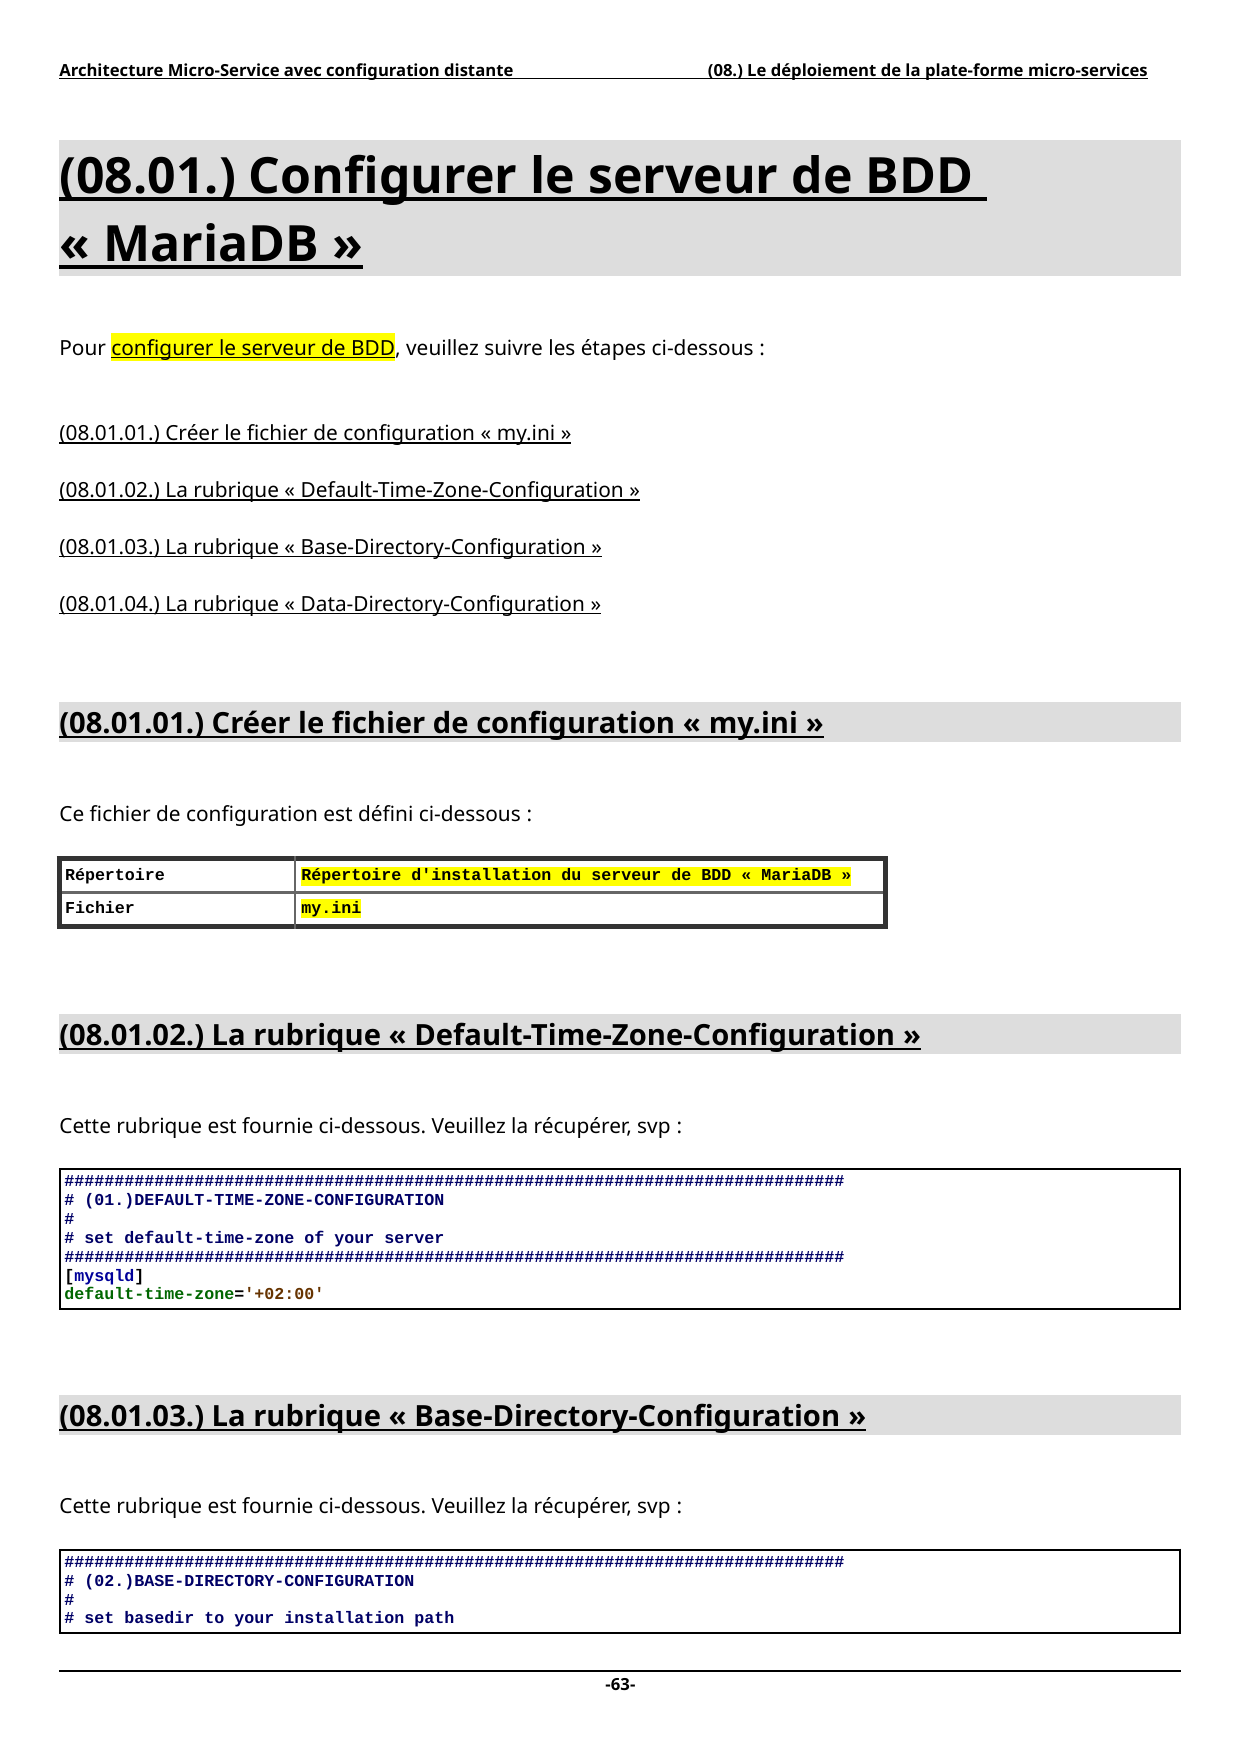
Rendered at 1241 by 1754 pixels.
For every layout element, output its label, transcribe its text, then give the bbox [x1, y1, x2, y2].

text # [61, 1206, 1179, 1224]
text ############################################################################## [61, 1170, 1179, 1187]
text Pour configurer le serveur de BDD, veuillez suivre les étapes ci-dessous : [59, 333, 1181, 361]
text # set default-time-zone of your server [61, 1224, 1179, 1243]
table_cell Fichier [62, 894, 294, 924]
text [mysqld] [61, 1262, 1179, 1281]
table_cell my.ini [296, 894, 883, 924]
text (08.01.01.) Créer le fichier de configuration « my.ini » [59, 418, 1181, 447]
text (08.01.04.) La rubrique « Data-Directory-Configuration » [59, 589, 1181, 617]
table_header Répertoire [62, 861, 294, 891]
text Cette rubrique est fournie ci-dessous. Veuillez la récupérer, svp : [59, 1492, 1181, 1520]
text # [61, 1586, 1179, 1605]
text (08.01.01.) Créer le fichier de configuration « my.ini » [59, 702, 1181, 742]
text # (01.)DEFAULT-TIME-ZONE-CONFIGURATION [61, 1187, 1179, 1206]
text # set basedir to your installation path [61, 1605, 1179, 1632]
text (08.01.) Configurer le serveur de BDD « MariaDB » [59, 140, 1181, 276]
table_header Répertoire d'installation du serveur de BDD « MariaDB » [296, 861, 883, 891]
text (08.01.03.) La rubrique « Base-Directory-Configuration » [59, 532, 1181, 560]
text default-time-zone='+02:00' [61, 1281, 1179, 1308]
text Cette rubrique est fournie ci-dessous. Veuillez la récupérer, svp : [59, 1111, 1181, 1139]
text # (02.)BASE-DIRECTORY-CONFIGURATION [61, 1567, 1179, 1586]
text Ce fichier de configuration est défini ci-dessous : [59, 799, 1181, 827]
text (08.01.02.) La rubrique « Default-Time-Zone-Configuration » [59, 1014, 1181, 1054]
text ############################################################################## [61, 1551, 1179, 1567]
text ############################################################################## [61, 1243, 1179, 1262]
text (08.01.02.) La rubrique « Default-Time-Zone-Configuration » [59, 475, 1181, 503]
text (08.01.03.) La rubrique « Base-Directory-Configuration » [59, 1395, 1181, 1435]
